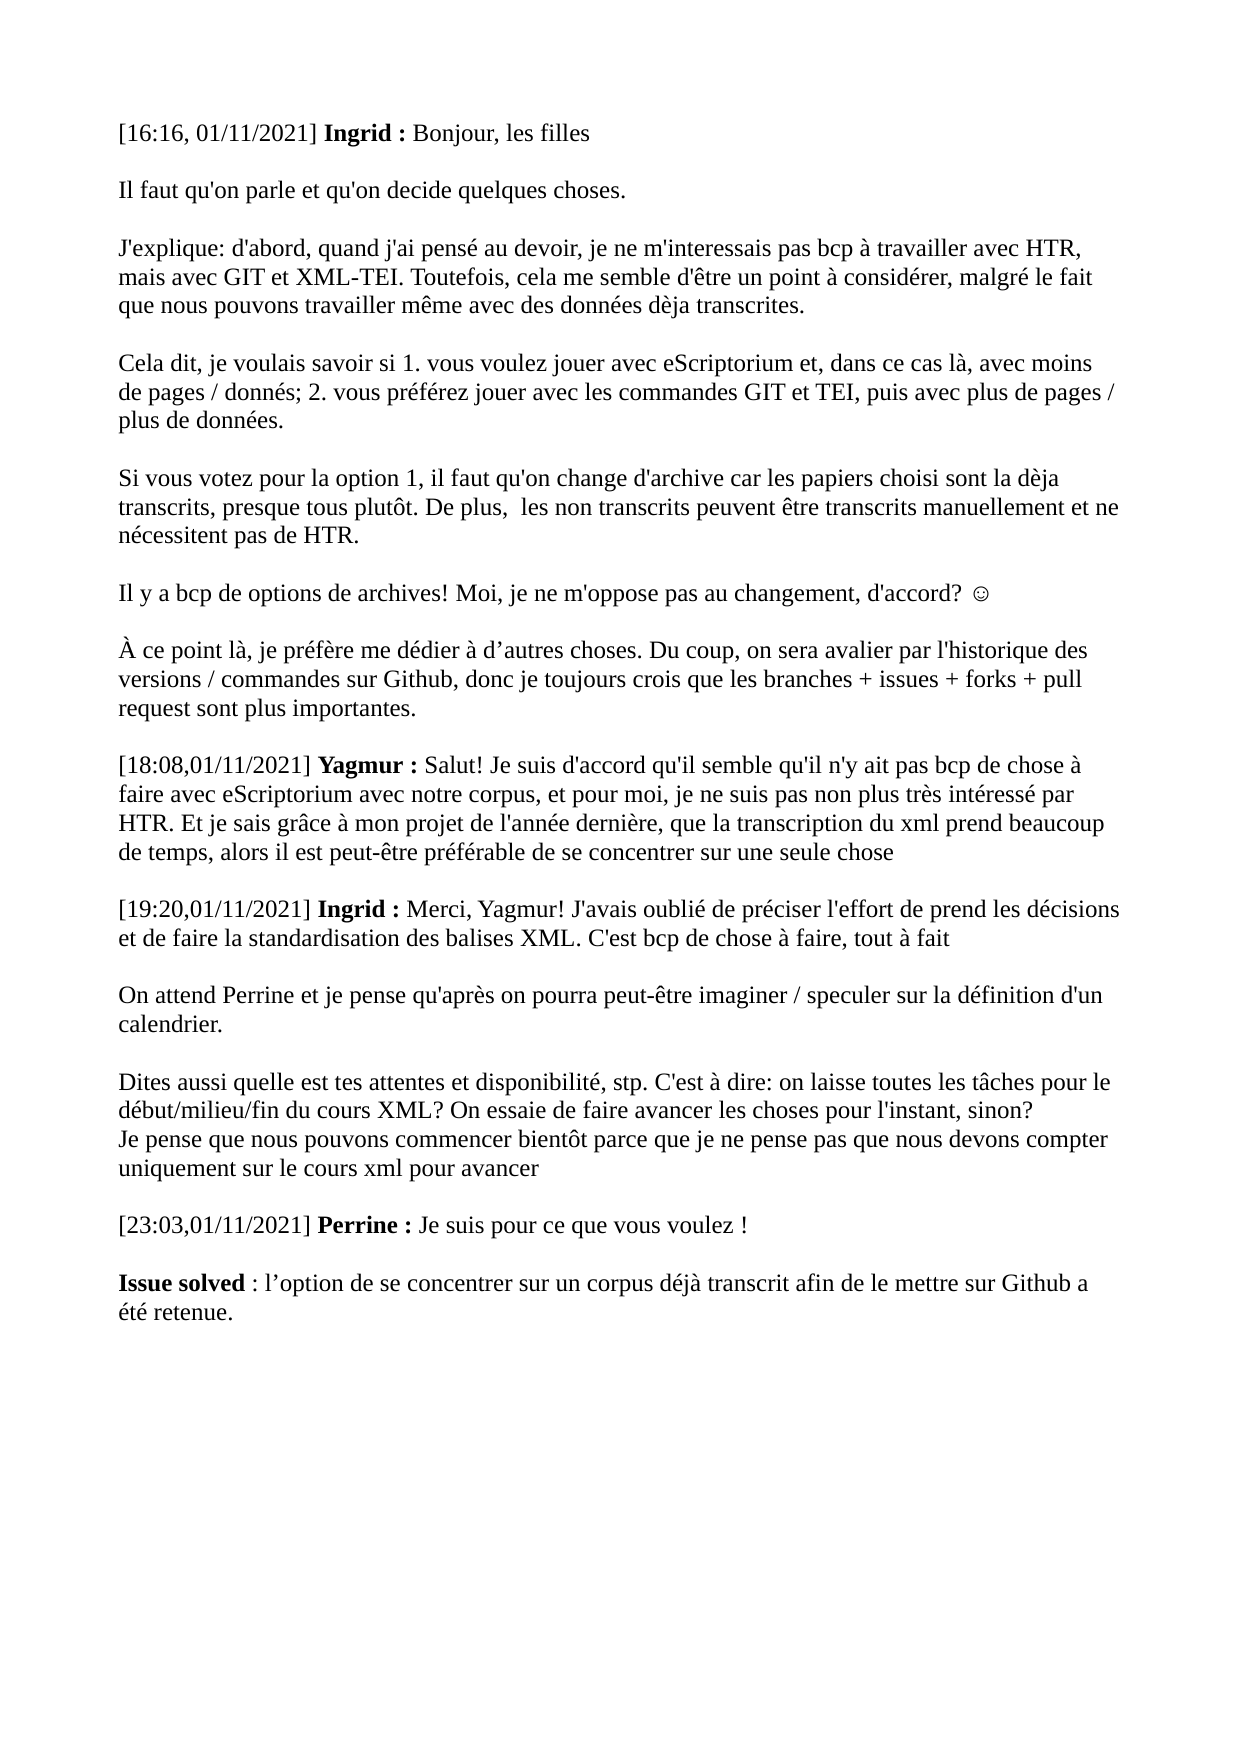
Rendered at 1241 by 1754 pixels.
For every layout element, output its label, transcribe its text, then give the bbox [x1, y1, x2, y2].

text Si vous votez pour la option 1, il faut qu'on change d'archive car les papiers choisi sont la dèja transcrits, presque tous plutôt. De plus, les non transcrits peuvent être transcrits manuellement et ne nécessitent pas de HTR. [118, 463, 1122, 578]
text Issue solved : l’option de se concentrer sur un corpus déjà transcrit afin de le mettre sur Github a été retenue. [118, 1268, 1122, 1326]
text [16:16, 01/11/2021] Ingrid : Bonjour, les filles 🌈 Il faut qu'on parle et qu'on decide quelques choses. J'explique: d'abord, quand j'ai pensé au devoir, je ne m'interessais pas bcp à travailler avec HTR, mais avec GIT et XML-TEI. Toutefois, cela me semble d'être un point à considérer, malgré le fait que nous pouvons travailler même avec des données dèja transcrites. [118, 118, 1122, 319]
text Il y a bcp de options de archives! Moi, je ne m'oppose pas au changement, d'accord? ☺️ À ce point là, je préfère me dédier à d’autres choses. Du coup, on sera avalier par l'historique des versions / commandes sur Github, donc je toujours crois que les branches + issues + forks + pull request sont plus importantes. [118, 578, 1122, 722]
text [23:03,01/11/2021] Perrine : Je suis pour ce que vous voulez ! [118, 1182, 1122, 1239]
text [19:20,01/11/2021] Ingrid : Merci, Yagmur! J'avais oublié de préciser l'effort de prend les décisions et de faire la standardisation des balises XML. C'est bcp de chose à faire, tout à fait 🤯 On attend Perrine et je pense qu'après on pourra peut-être imaginer / speculer sur la définition d'un calendrier. Dites aussi quelle est tes attentes et disponibilité, stp. C'est à dire: on laisse toutes les tâches pour le début/milieu/fin du cours XML? On essaie de faire avancer les choses pour l'instant, sinon? Je pense que nous pouvons commencer bientôt parce que je ne pense pas que nous devons compter uniquement sur le cours xml pour avancer [118, 894, 1122, 1182]
text Cela dit, je voulais savoir si 1. vous voulez jouer avec eScriptorium et, dans ce cas là, avec moins de pages / donnés; 2. vous préférez jouer avec les commandes GIT et TEI, puis avec plus de pages / plus de données. [118, 319, 1122, 463]
text [18:08,01/11/2021] Yagmur : Salut! Je suis d'accord qu'il semble qu'il n'y ait pas bcp de chose à faire avec eScriptorium avec notre corpus, et pour moi, je ne suis pas non plus très intéressé par HTR. Et je sais grâce à mon projet de l'année dernière, que la transcription du xml prend beaucoup de temps, alors il est peut-être préférable de se concentrer sur une seule chose [118, 751, 1122, 894]
